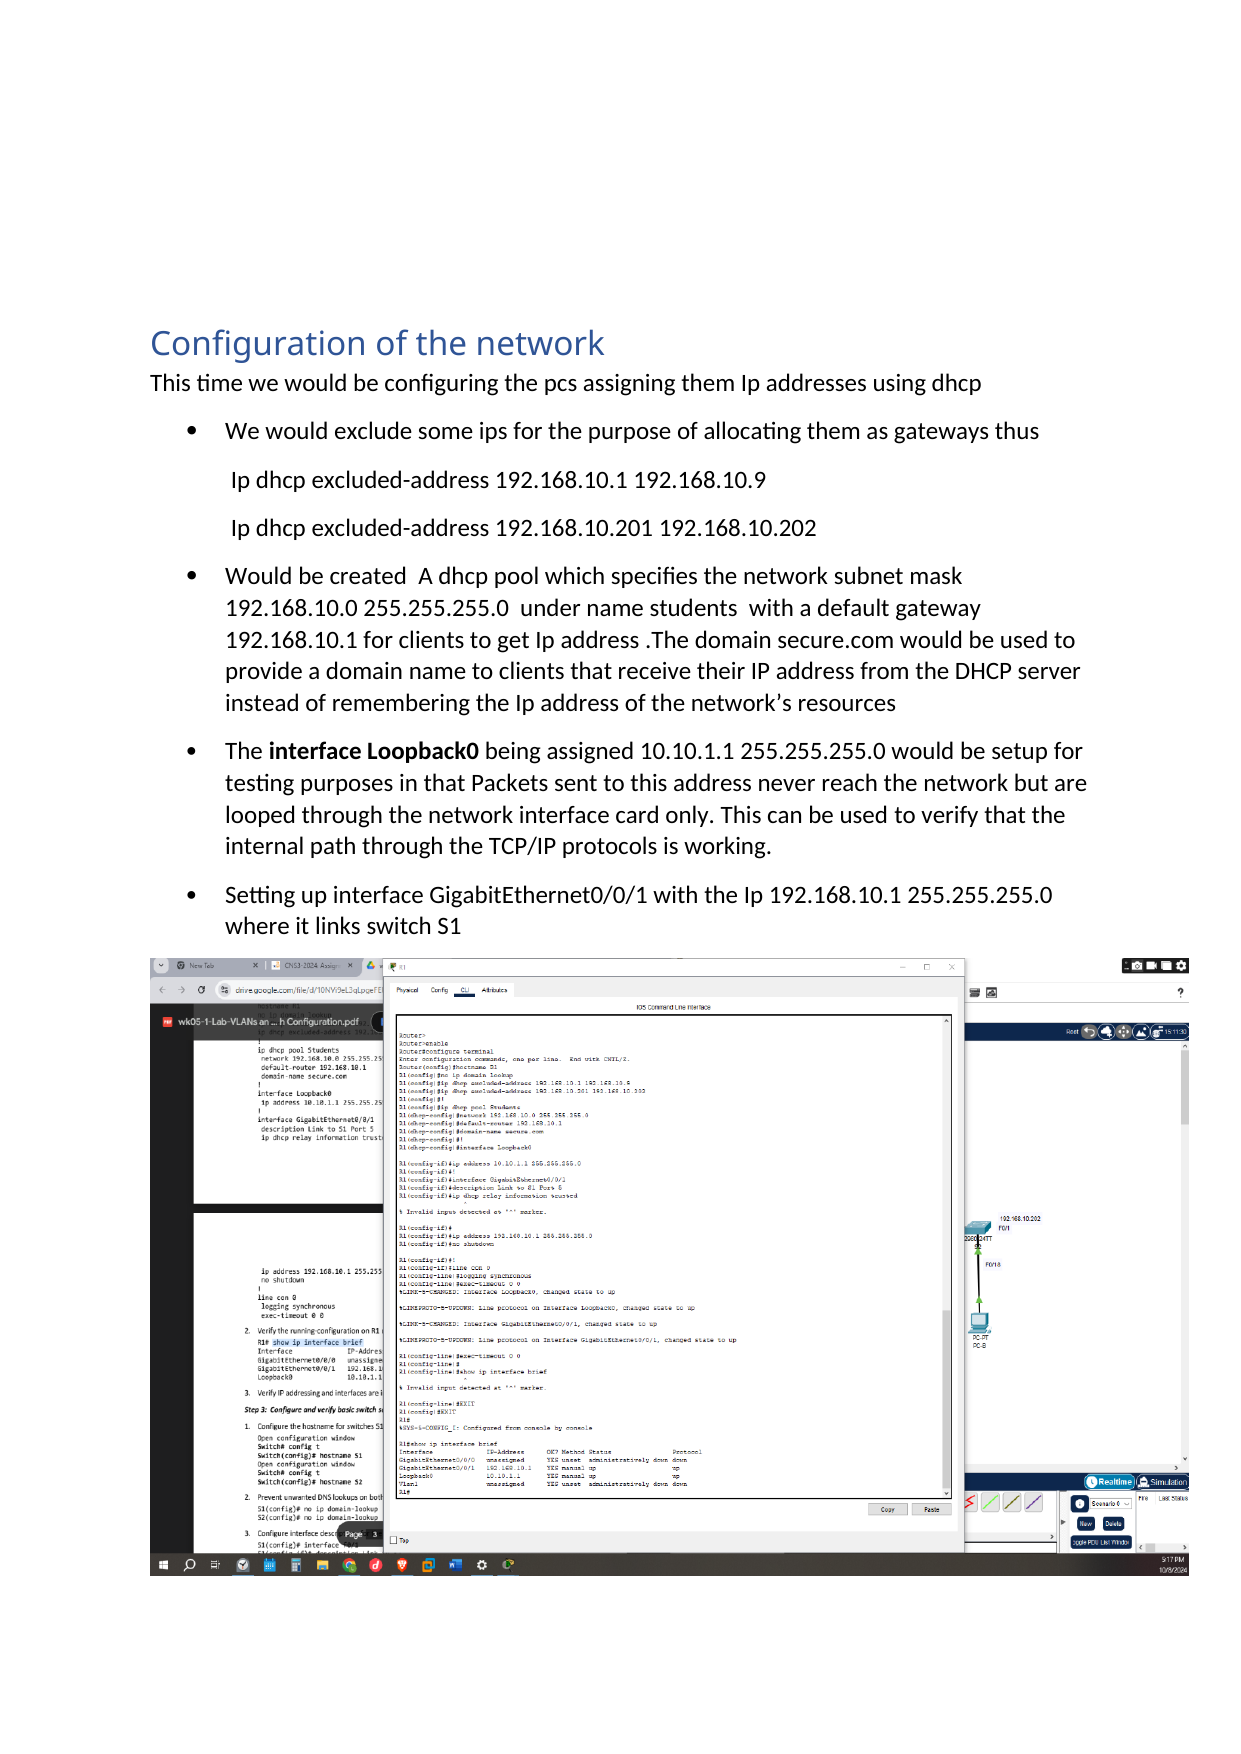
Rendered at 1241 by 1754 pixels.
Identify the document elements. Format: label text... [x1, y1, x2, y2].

list Ip dhcp excluded-address 192.168.10.1 192.168.10.9 [225, 464, 1090, 494]
list The interface Loopback0 being assigned 10.10.1.1 255.255.255.0 would be setup for testing purposes in that Packets sent to this address never reach the network but are looped through the network interface card only. This can be used to verify that the internal path through the TCP/IP protocols is working. [187, 736, 1090, 861]
list We would exclude some ips for the purpose of allocating them as gateways thus [187, 416, 1090, 446]
subtitle Configuration of the network [150, 320, 1090, 365]
list Ip dhcp excluded-address 192.168.10.201 192.168.10.202 [225, 512, 1090, 543]
list Would be created A dhcp pool which specifies the network subnet mask 192.168.10.0 255.255.255.0 under name students with a default gateway 192.168.10.1 for clients to get Ip address .The domain secure.com would be used to provide a domain name to clients that receive their IP address from the DHCP server instead of remembering the Ip address of the network’s resources [187, 561, 1090, 718]
list Setting up interface GigabitEthernet0/0/1 with the Ip 192.168.10.1 255.255.255.0 where it links switch S1 [187, 879, 1090, 941]
text This time we would be configuring the pcs assigning them Ip addresses using dhcp [150, 367, 1090, 398]
